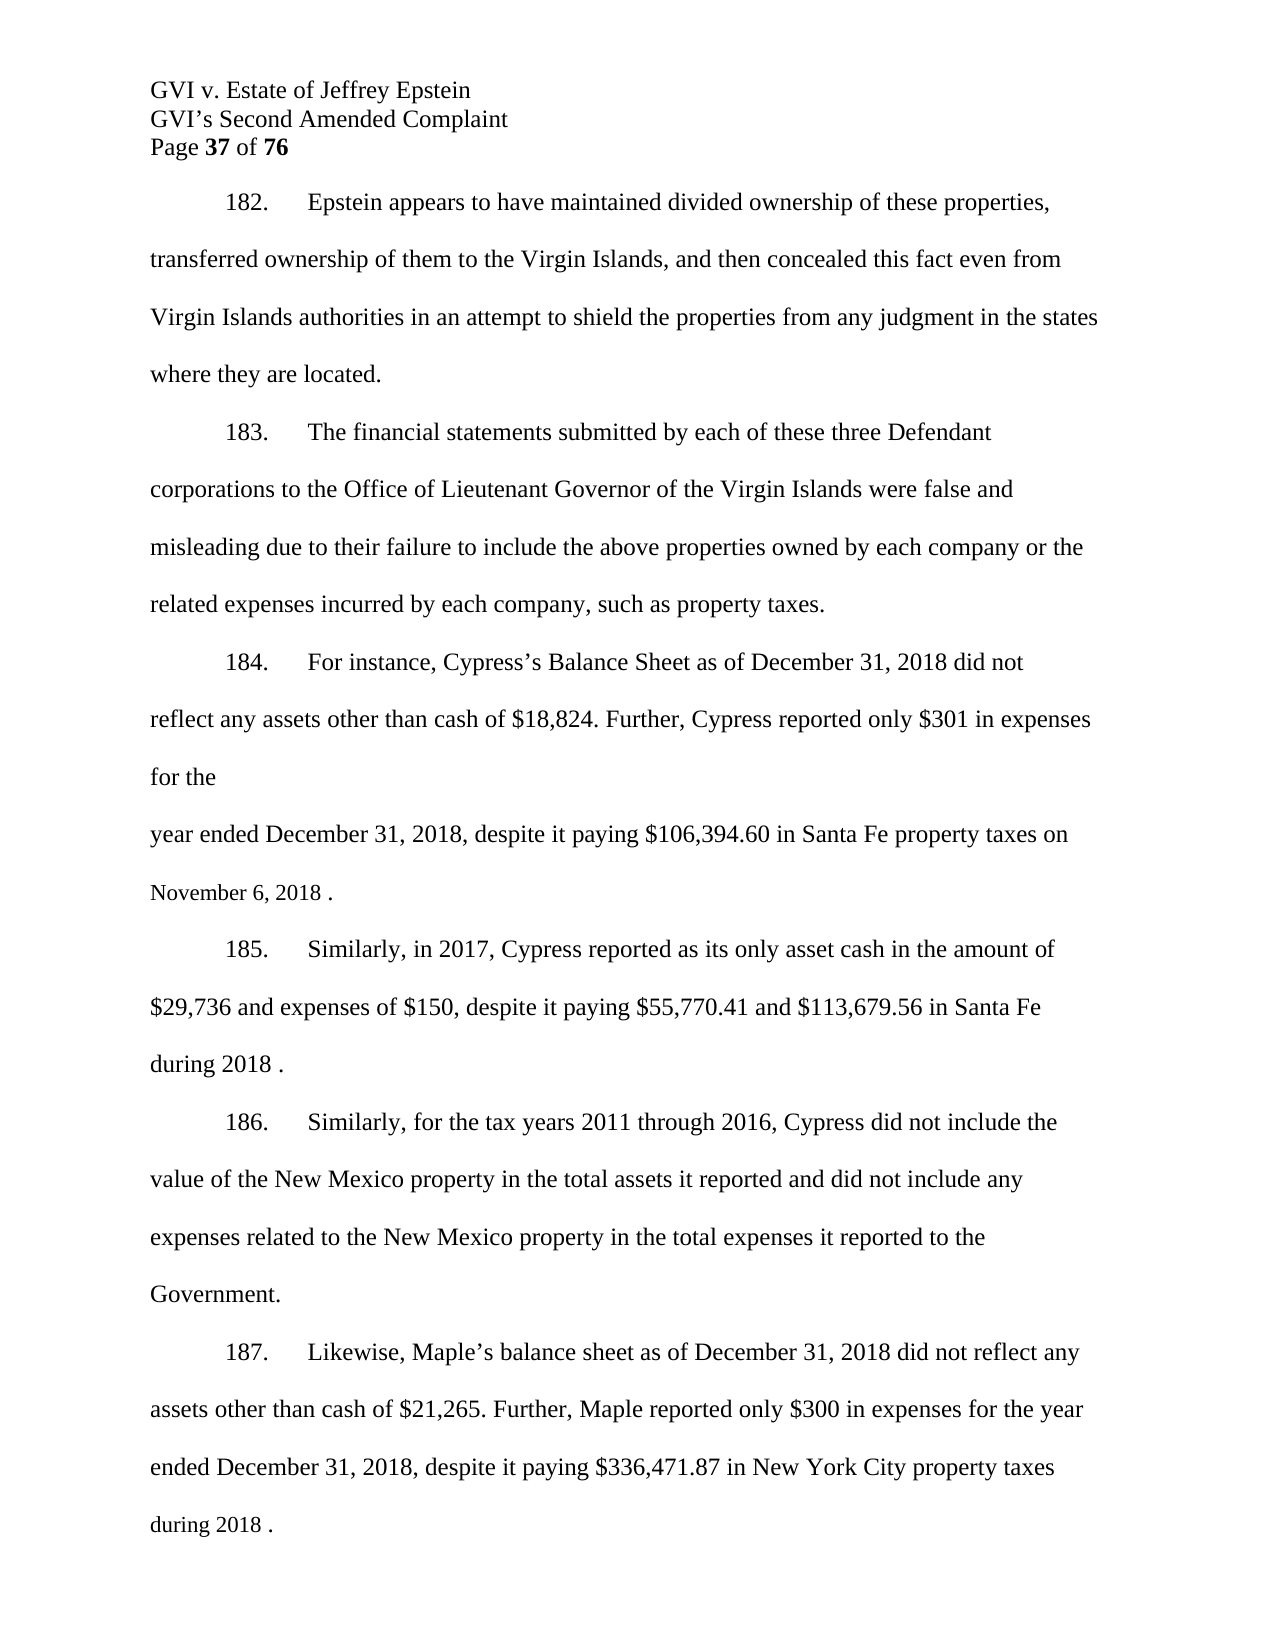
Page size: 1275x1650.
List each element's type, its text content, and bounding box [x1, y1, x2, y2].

list The financial statements submitted by each of these three Defendant corporations to the Office of Lieutenant Governor of the Virgin Islands were false and misleading due to their failure to include the above properties owned by each company or the related expenses incurred by each company, such as property taxes. [150, 417, 1122, 618]
list Likewise, Maple’s balance sheet as of December 31, 2018 did not reflect any assets other than cash of $21,265. Further, Maple reported only $300 in expenses for the year [150, 1337, 1083, 1423]
text during 2018 . [0, 1509, 1125, 1538]
text during 2018 . [0, 1049, 1125, 1078]
text ended December 31, 2018, despite it paying $336,471.87 in New York City property taxes [150, 1452, 1125, 1481]
text $29,736 and expenses of $150, despite it paying $55,770.41 and $113,679.56 in Santa Fe [150, 992, 1125, 1021]
list Epstein appears to have maintained divided ownership of these properties, transferred ownership of them to the Virgin Islands, and then concealed this fact even from Virgin Islands authorities in an attempt to shield the properties from any judgment in the states where they are located. [150, 187, 1098, 388]
text year ended December 31, 2018, despite it paying $106,394.60 in Santa Fe property taxes on [150, 819, 1125, 848]
text November 6, 2018 . [0, 877, 1125, 906]
list Similarly, for the tax years 2011 through 2016, Cypress did not include the value of the New Mexico property in the total assets it reported and did not include any expenses related to the New Mexico property in the total expenses it reported to the Government. [150, 1107, 1118, 1308]
list For instance, Cypress’s Balance Sheet as of December 31, 2018 did not reflect any assets other than cash of $18,824. Further, Cypress reported only $301 in expenses for the [150, 647, 1093, 791]
list Similarly, in 2017, Cypress reported as its only asset cash in the amount of [225, 934, 1125, 963]
